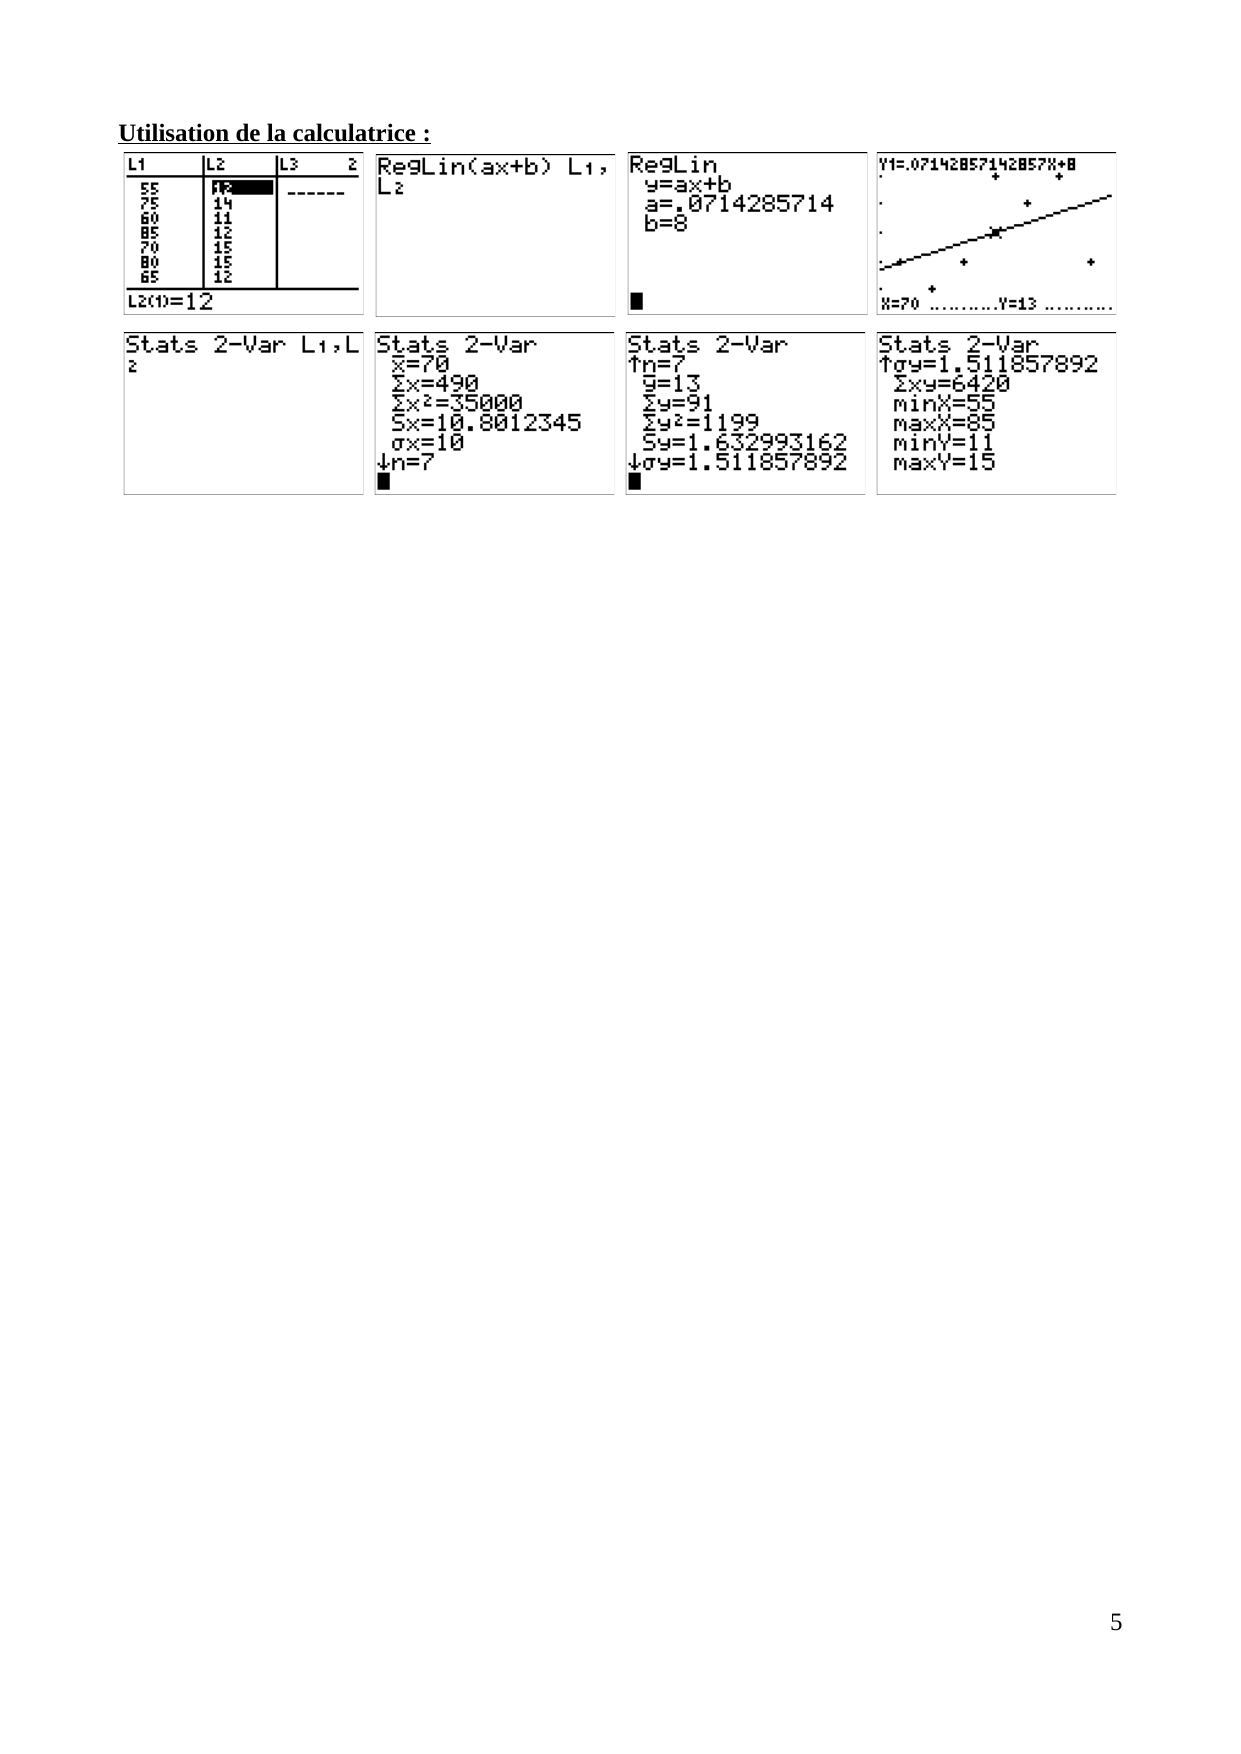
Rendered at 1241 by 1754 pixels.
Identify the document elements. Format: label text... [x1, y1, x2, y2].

text Utilisation de la calculatrice : [118, 118, 1122, 147]
table_cell [620, 327, 871, 505]
table_header [871, 147, 1122, 327]
table_header [620, 147, 871, 327]
table_cell [118, 327, 369, 505]
table_header [118, 147, 369, 327]
table_cell [871, 327, 1122, 505]
table_header [369, 147, 620, 327]
table_cell [369, 327, 620, 505]
